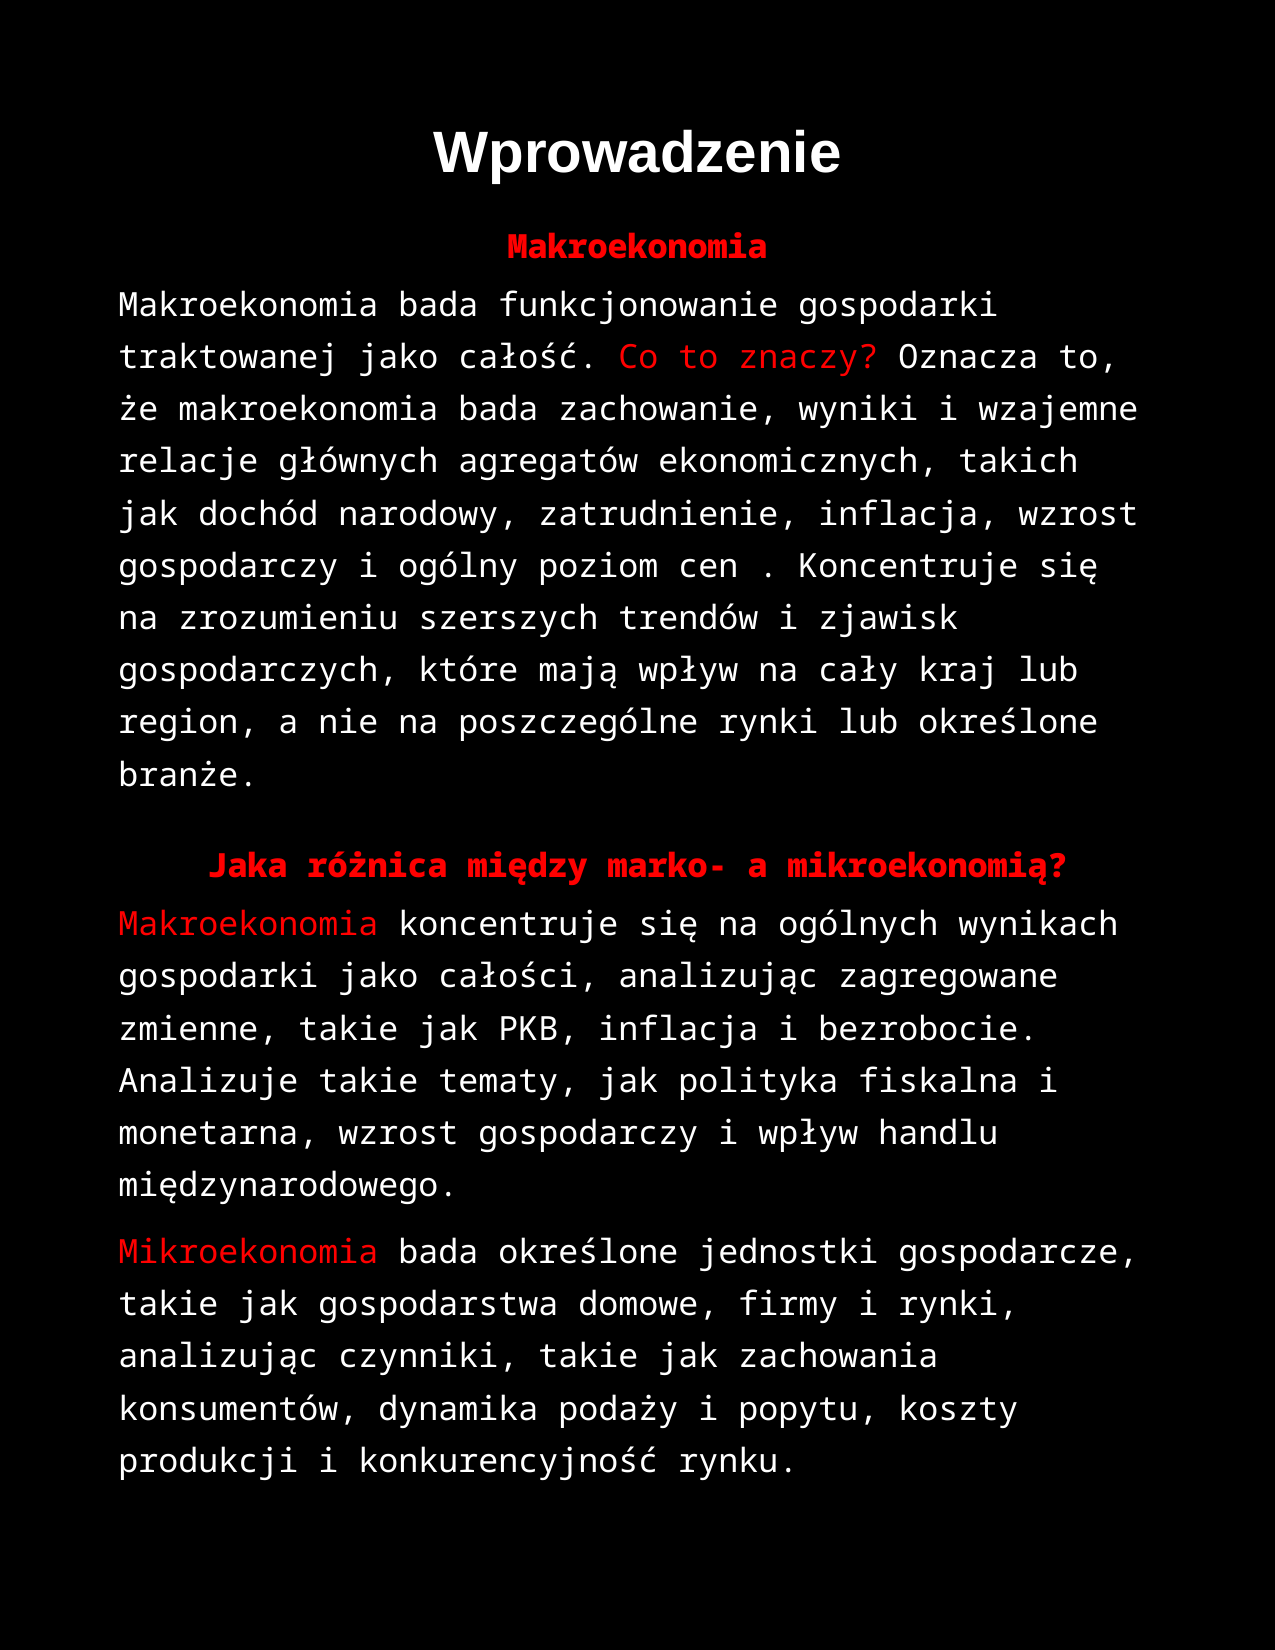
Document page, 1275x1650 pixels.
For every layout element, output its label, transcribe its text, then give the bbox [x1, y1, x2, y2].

text Makroekonomia koncentruje się na ogólnych wynikach gospodarki jako całości, analizując zagregowane zmienne, takie jak PKB, inflacja i bezrobocie. Analizuje takie tematy, jak polityka fiskalna i monetarna, wzrost gospodarczy i wpływ handlu międzynarodowego. [118, 900, 1157, 1206]
subtitle Jaka różnica między marko- a mikroekonomią? [118, 842, 1157, 887]
title Wprowadzenie [118, 118, 1157, 185]
subtitle Makroekonomia [118, 223, 1157, 268]
text Makroekonomia bada funkcjonowanie gospodarki traktowanej jako całość. Co to znaczy? Oznacza to, że makroekonomia bada zachowanie, wyniki i wzajemne relacje głównych agregatów ekonomicznych, takich jak dochód narodowy, zatrudnienie, inflacja, wzrost gospodarczy i ogólny poziom cen . Koncentruje się na zrozumieniu szerszych trendów i zjawisk gospodarczych, które mają wpływ na cały kraj lub region, a nie na poszczególne rynki lub określone branże. [118, 281, 1157, 796]
text Mikroekonomia bada określone jednostki gospodarcze, takie jak gospodarstwa domowe, firmy i rynki, analizując czynniki, takie jak zachowania konsumentów, dynamika podaży i popytu, koszty produkcji i konkurencyjność rynku. [118, 1228, 1157, 1482]
